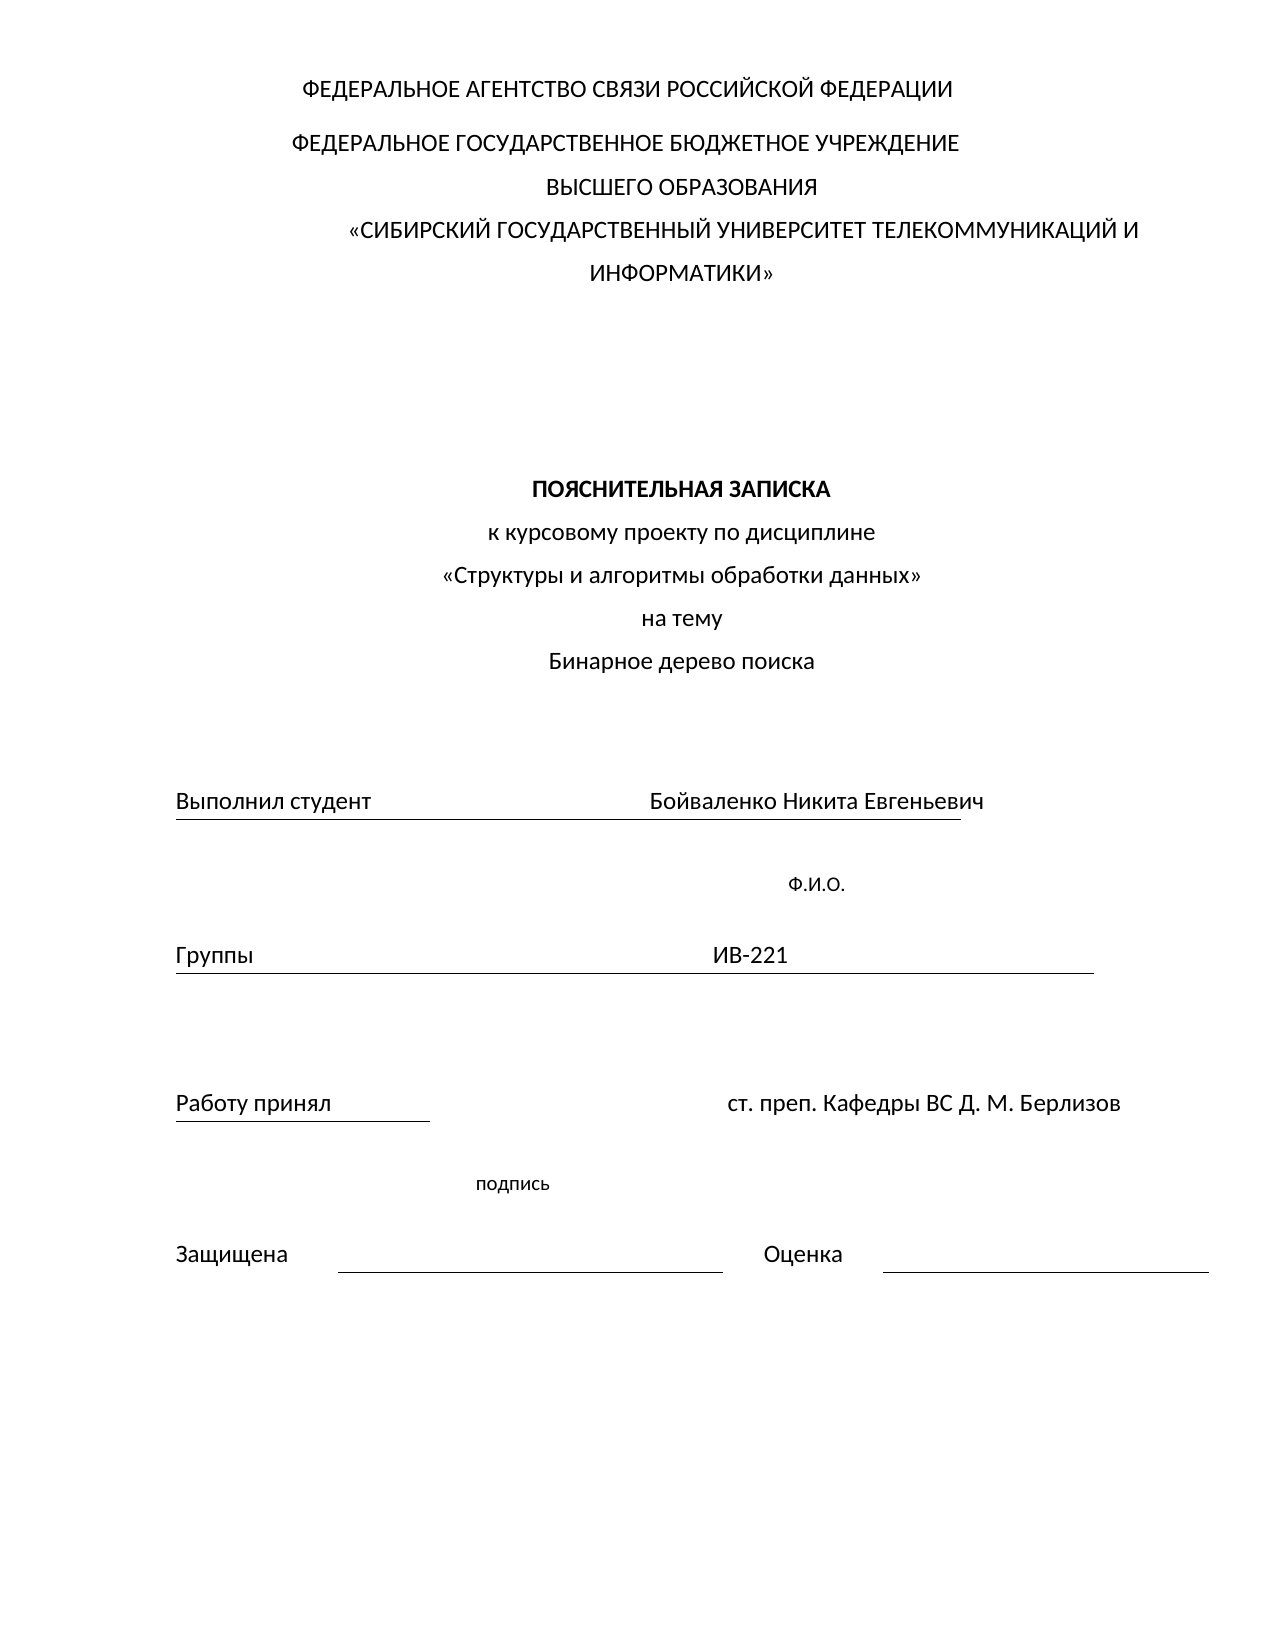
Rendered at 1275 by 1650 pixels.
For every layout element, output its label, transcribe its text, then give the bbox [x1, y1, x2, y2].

text ПОЯСНИТЕЛЬНАЯ ЗАПИСКА [176, 473, 1186, 503]
text Ф.И.О. [447, 871, 1186, 896]
text ВЫСШЕГО ОБРАЗОВАНИЯ [177, 171, 1186, 202]
text Работу принял ст. преп. Кафедры ВС Д. М. Берлизов [176, 1085, 1186, 1118]
text ФЕДЕРАЛЬНОЕ ГОСУДАРСТВЕННОЕ БЮДЖЕТНОЕ УЧРЕЖДЕНИЕ [292, 129, 1141, 157]
text ФЕДЕРАЛЬНОЕ АГЕНТСТВО СВЯЗИ РОССИЙСКОЙ ФЕДЕРАЦИИ [302, 75, 1141, 103]
text на тему [177, 602, 1186, 632]
text Бинарное дерево поиска [177, 645, 1186, 676]
text Группы ИВ-221 [176, 937, 1186, 970]
text «Структуры и алгоритмы обработки данных» [177, 559, 1186, 589]
text подпись [476, 1170, 1186, 1195]
text Выполнил студент Бойваленко Никита Евгеньевич [176, 783, 1186, 816]
text ИНФОРМАТИКИ» [177, 257, 1186, 288]
text к курсовому проекту по дисциплине [177, 516, 1186, 546]
text Защищена Оценка [176, 1236, 1186, 1269]
text «СИБИРСКИЙ ГОСУДАРСТВЕННЫЙ УНИВЕРСИТЕТ ТЕЛЕКОММУНИКАЦИЙ И [176, 214, 1145, 245]
